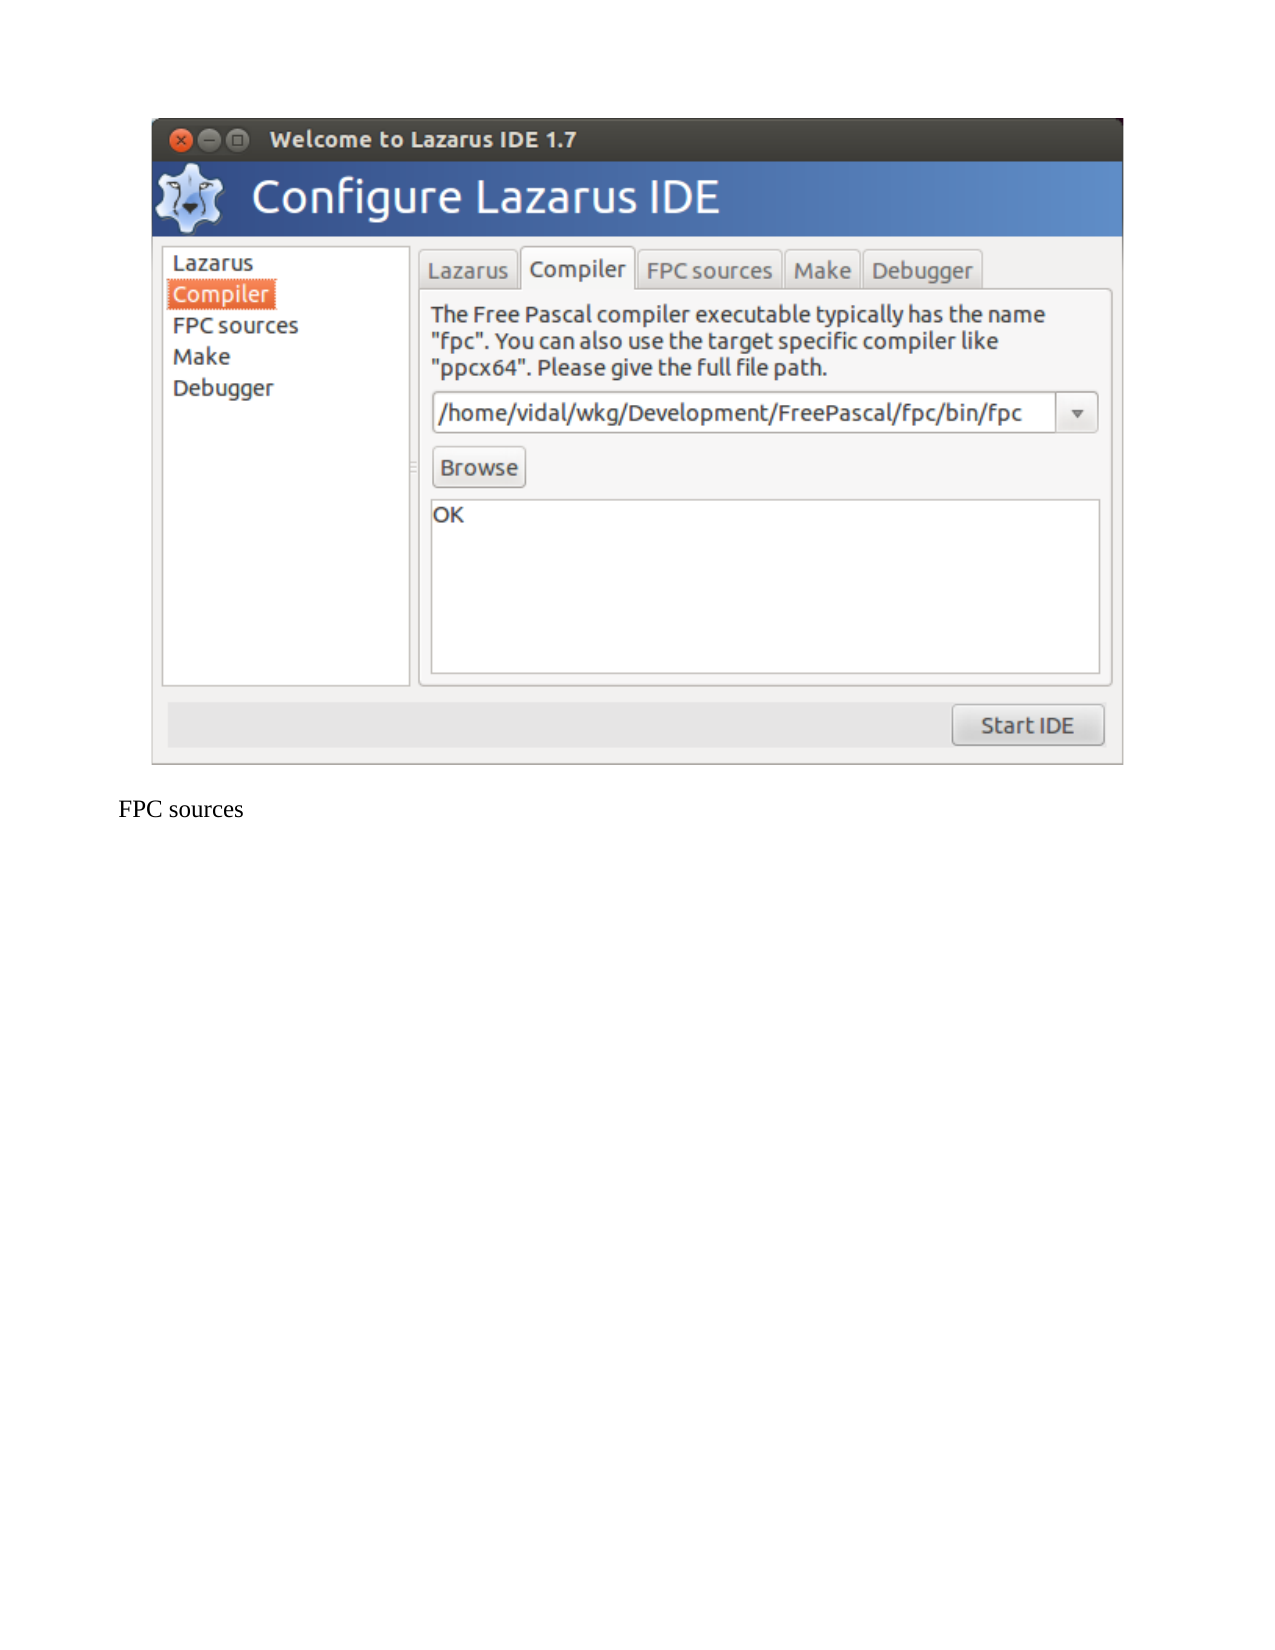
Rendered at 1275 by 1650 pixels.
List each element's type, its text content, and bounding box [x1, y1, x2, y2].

picture [151, 118, 1124, 765]
text FPC sources [118, 794, 1157, 822]
